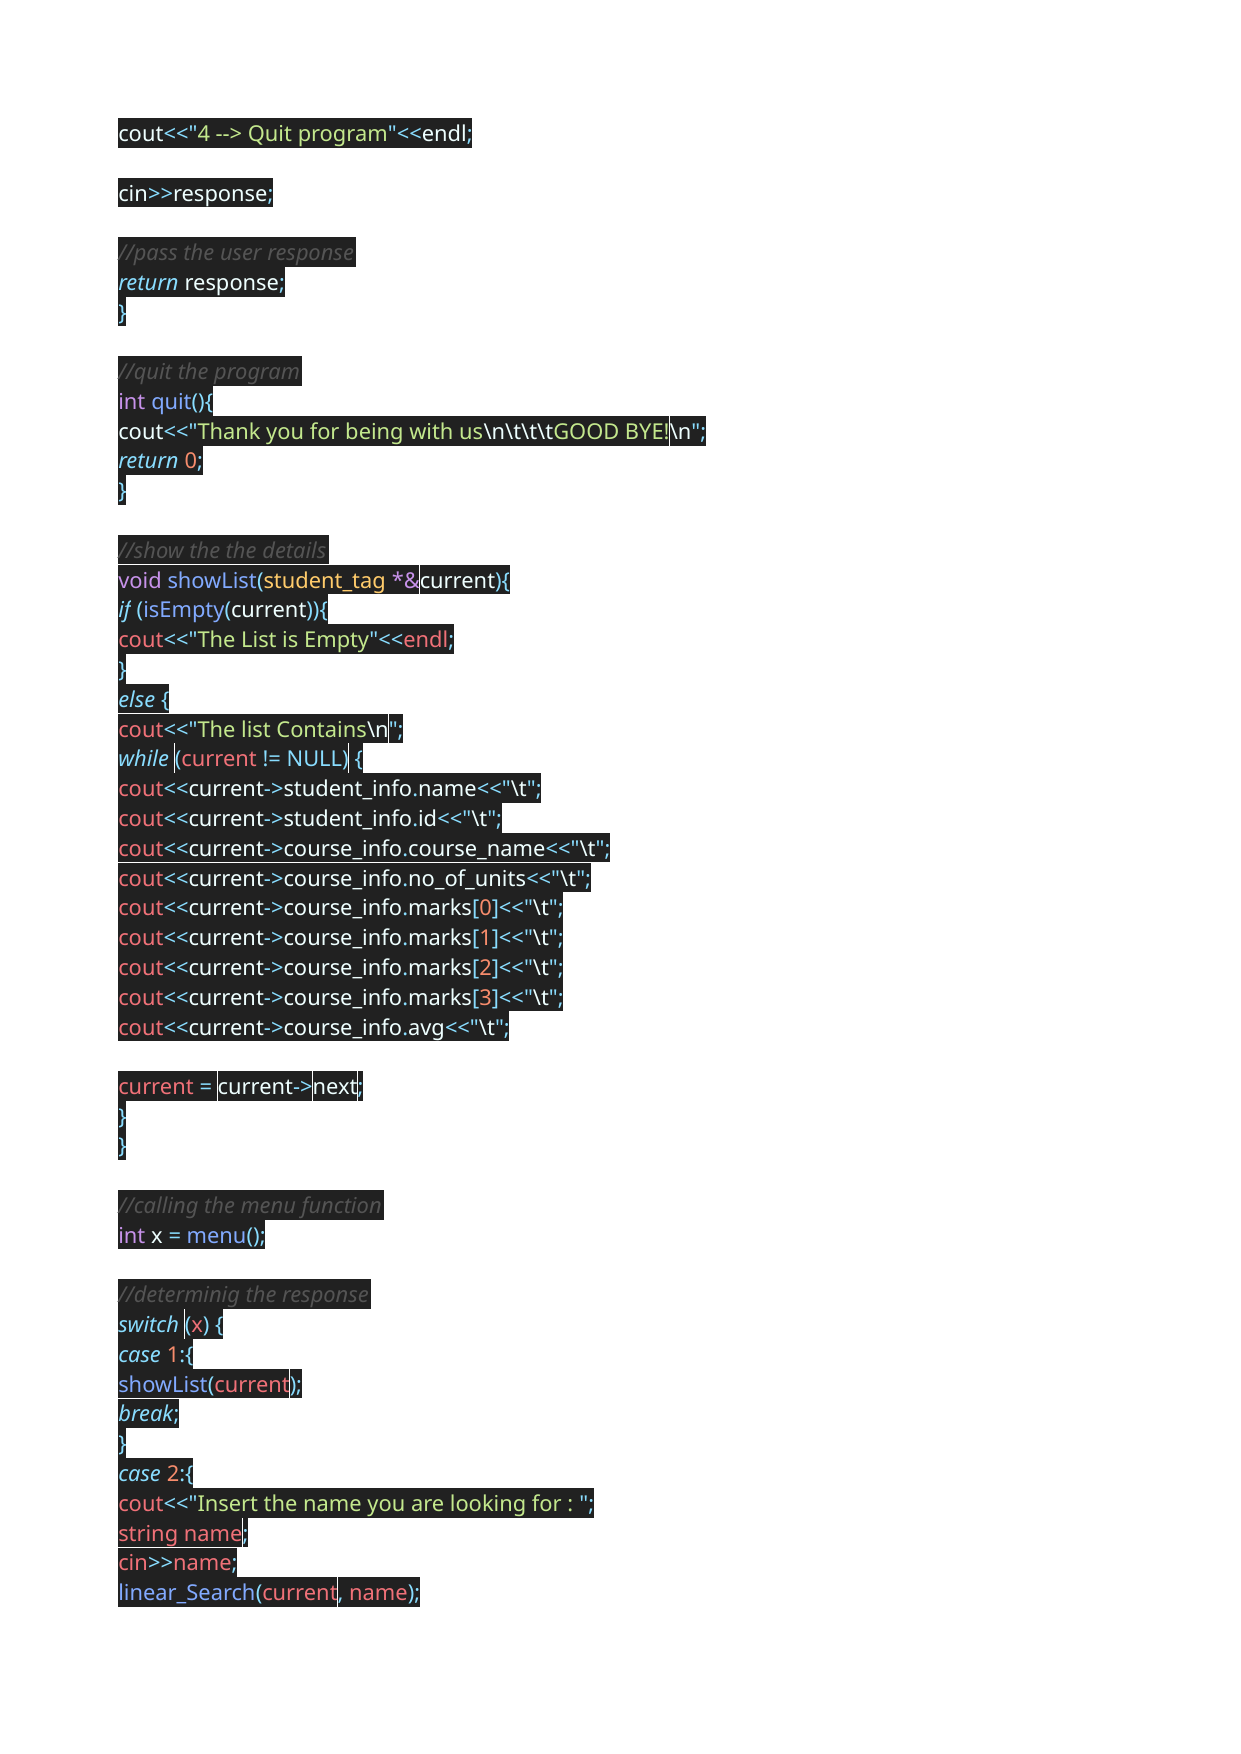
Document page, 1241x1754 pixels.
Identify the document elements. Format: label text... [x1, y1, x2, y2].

text cin>>response; [118, 178, 1122, 207]
text int quit(){ [118, 386, 1122, 416]
text switch (x) { [118, 1309, 1122, 1339]
text //show the the details [118, 535, 1122, 564]
text current = current->next; [118, 1071, 1122, 1101]
text cout<<current->course_info.avg<<"\t"; [118, 1011, 1122, 1041]
text cout<<current->student_info.id<<"\t"; [118, 803, 1122, 833]
text //quit the program [118, 356, 1122, 386]
text cout<<current->course_info.marks[3]<<"\t"; [118, 982, 1122, 1011]
text cout<<"Thank you for being with us\n\t\t\tGOOD BYE!\n"; [118, 416, 1122, 446]
text if (isEmpty(current)){ [118, 594, 1122, 624]
text break; [118, 1398, 1122, 1428]
text void showList(student_tag *&current){ [118, 564, 1122, 594]
text case 2:{ [118, 1458, 1122, 1488]
text } [118, 654, 1122, 684]
text string name; [118, 1518, 1122, 1547]
text } [118, 1101, 1122, 1131]
text while (current != NULL) { [118, 743, 1122, 773]
text cout<<current->course_info.marks[0]<<"\t"; [118, 892, 1122, 922]
text } [118, 475, 1122, 505]
text int x = menu(); [118, 1220, 1122, 1249]
text showList(current); [118, 1369, 1122, 1398]
text return 0; [118, 446, 1122, 475]
text cout<<"4 --> Quit program"<<endl; [118, 118, 1122, 148]
text cin>>name; [118, 1547, 1122, 1577]
text cout<<current->course_info.marks[1]<<"\t"; [118, 922, 1122, 952]
text cout<<current->course_info.course_name<<"\t"; [118, 833, 1122, 862]
text else { [118, 684, 1122, 713]
text cout<<"The list Contains\n"; [118, 713, 1122, 743]
text } [118, 1428, 1122, 1458]
text //calling the menu function [118, 1190, 1122, 1220]
text linear_Search(current, name); [118, 1577, 1122, 1607]
text return response; [118, 267, 1122, 297]
text cout<<current->student_info.name<<"\t"; [118, 773, 1122, 803]
text case 1:{ [118, 1339, 1122, 1369]
text } [118, 297, 1122, 326]
text cout<<current->course_info.marks[2]<<"\t"; [118, 952, 1122, 982]
text } [118, 1131, 1122, 1160]
text //pass the user response [118, 237, 1122, 267]
text cout<<"The List is Empty"<<endl; [118, 624, 1122, 654]
text cout<<current->course_info.no_of_units<<"\t"; [118, 862, 1122, 892]
text //determinig the response [118, 1279, 1122, 1309]
text cout<<"Insert the name you are looking for : "; [118, 1488, 1122, 1518]
